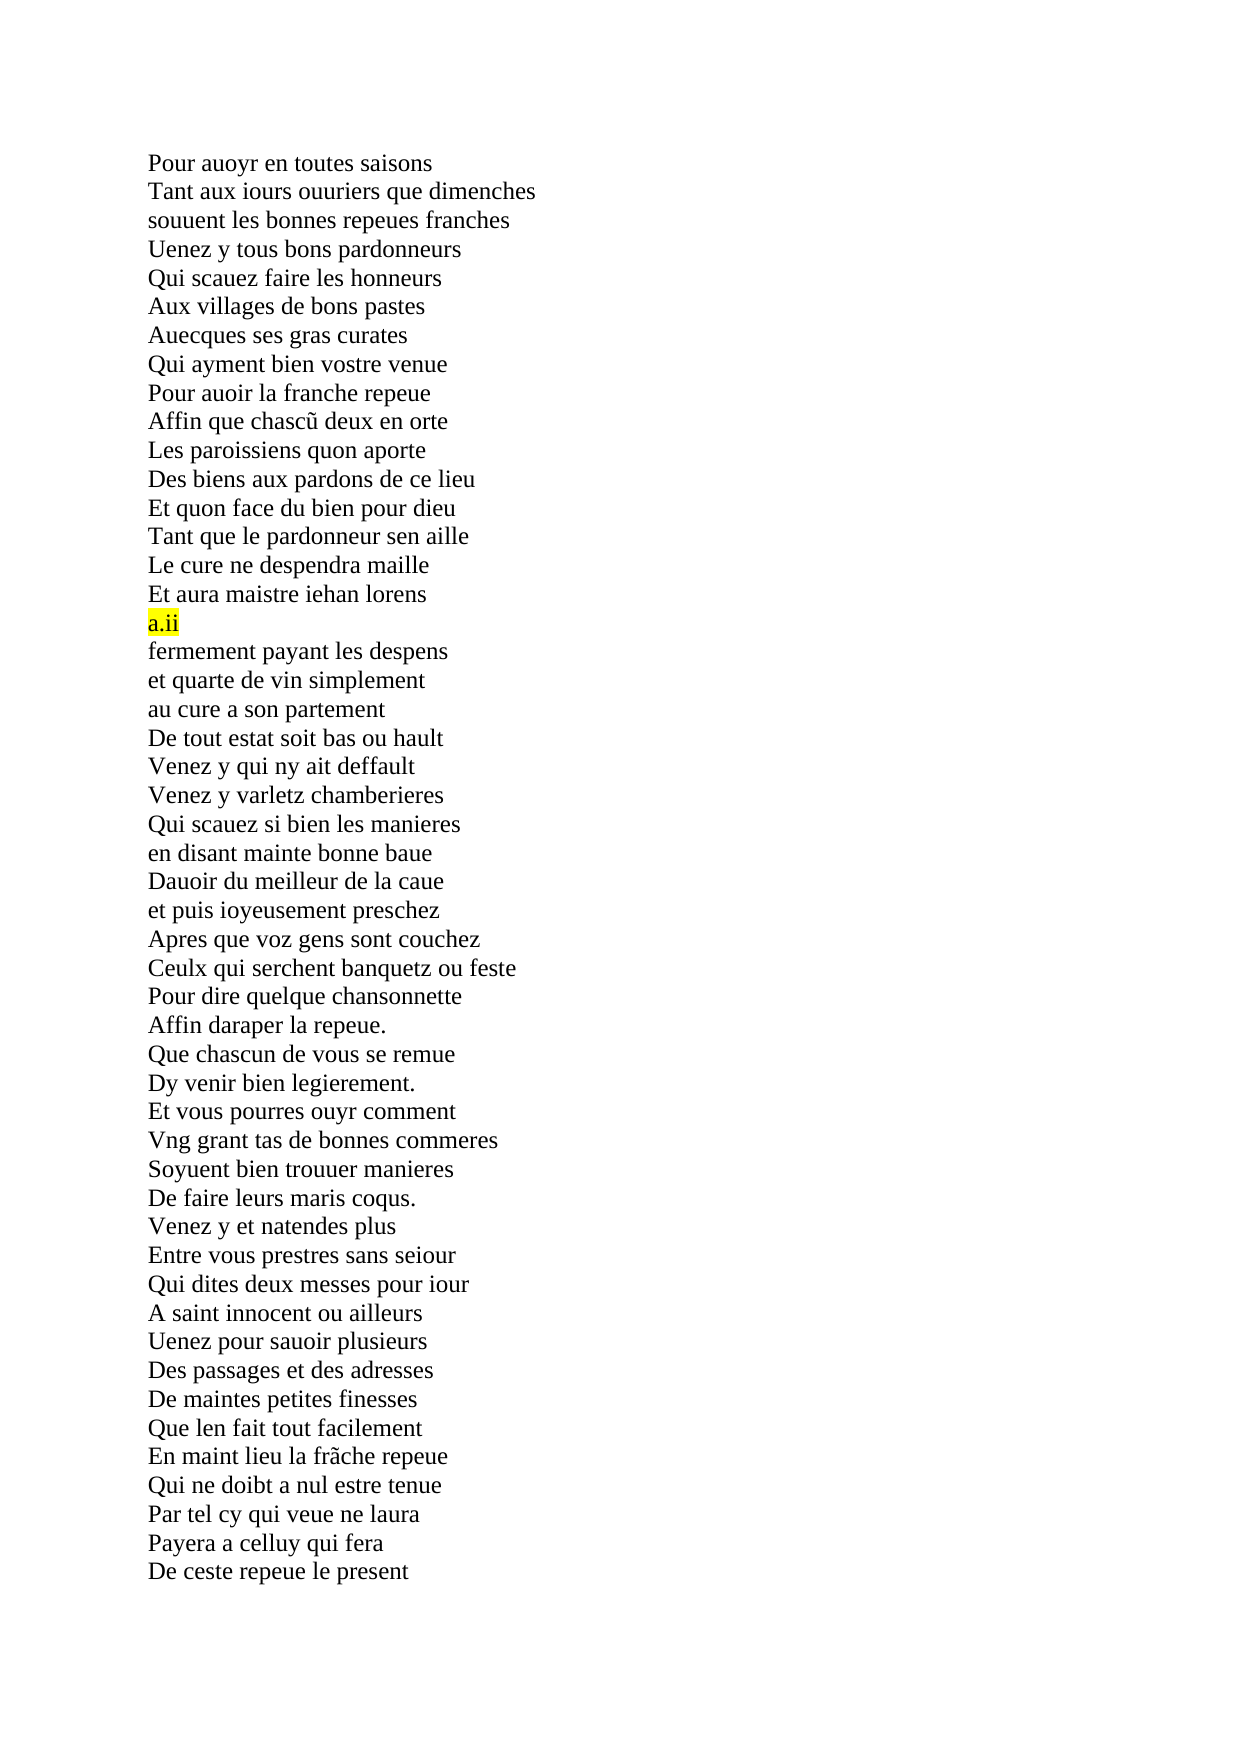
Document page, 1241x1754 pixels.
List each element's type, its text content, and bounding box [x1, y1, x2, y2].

text Dauoir du meilleur de la caue [148, 866, 1093, 895]
text fermement payant les despens [148, 636, 1093, 665]
text Des biens aux pardons de ce lieu [148, 464, 1093, 493]
text En maint lieu la frãche repeue [148, 1441, 1093, 1470]
text Et quon face du bien pour dieu [148, 493, 1093, 521]
text Qui scauez faire les honneurs [148, 263, 1093, 291]
text Pour dire quelque chansonnette [148, 981, 1093, 1010]
text Soyuent bien trouuer manieres [148, 1154, 1093, 1183]
text Entre vous prestres sans seiour [148, 1240, 1093, 1269]
text Tant que le pardonneur sen aille [148, 521, 1093, 550]
text Dy venir bien legierement. [148, 1068, 1093, 1096]
text Qui scauez si bien les manieres [148, 809, 1093, 838]
text Affin que chascũ deux en orte [148, 406, 1093, 435]
text De tout estat soit bas ou hault [148, 723, 1093, 751]
text Venez y et natendes plus [148, 1211, 1093, 1240]
text Et aura maistre iehan lorens [148, 579, 1093, 608]
text Que chascun de vous se remue [148, 1039, 1093, 1068]
text A saint innocent ou ailleurs [148, 1298, 1093, 1326]
text Apres que voz gens sont couchez [148, 924, 1093, 953]
text De ceste repeue le present [148, 1556, 1093, 1585]
text et puis ioyeusement preschez [148, 895, 1093, 924]
text Ceulx qui serchent banquetz ou feste [148, 953, 1093, 981]
text Et vous pourres ouyr comment [148, 1096, 1093, 1125]
text Payera a celluy qui fera [148, 1528, 1093, 1556]
text en disant mainte bonne baue [148, 838, 1093, 866]
text Tant aux iours ouuriers que dimenches [148, 176, 1093, 205]
text a.ii [148, 608, 1093, 636]
text Venez y varletz chamberieres [148, 780, 1093, 809]
text Vng grant tas de bonnes commeres [148, 1125, 1093, 1154]
text souuent les bonnes repeues franches [148, 205, 1093, 234]
text Des passages et des adresses [148, 1355, 1093, 1384]
text De faire leurs maris coqus. [148, 1183, 1093, 1211]
text Affin daraper la repeue. [148, 1010, 1093, 1039]
text Uenez pour sauoir plusieurs [148, 1326, 1093, 1355]
text De maintes petites finesses [148, 1384, 1093, 1413]
text Venez y qui ny ait deffault [148, 751, 1093, 780]
text Uenez y tous bons pardonneurs [148, 234, 1093, 263]
text Pour auoyr en toutes saisons [148, 148, 1093, 176]
text Par tel cy qui veue ne laura [148, 1499, 1093, 1528]
text Les paroissiens quon aporte [148, 435, 1093, 464]
text et quarte de vin simplement [148, 665, 1093, 694]
text Que len fait tout facilement [148, 1413, 1093, 1441]
text Aux villages de bons pastes [148, 291, 1093, 320]
text Qui ayment bien vostre venue [148, 349, 1093, 378]
text Qui dites deux messes pour iour [148, 1269, 1093, 1298]
text au cure a son partement [148, 694, 1093, 723]
text Le cure ne despendra maille [148, 550, 1093, 579]
text Pour auoir la franche repeue [148, 378, 1093, 406]
text Auecques ses gras curates [148, 320, 1093, 349]
text Qui ne doibt a nul estre tenue [148, 1470, 1093, 1499]
